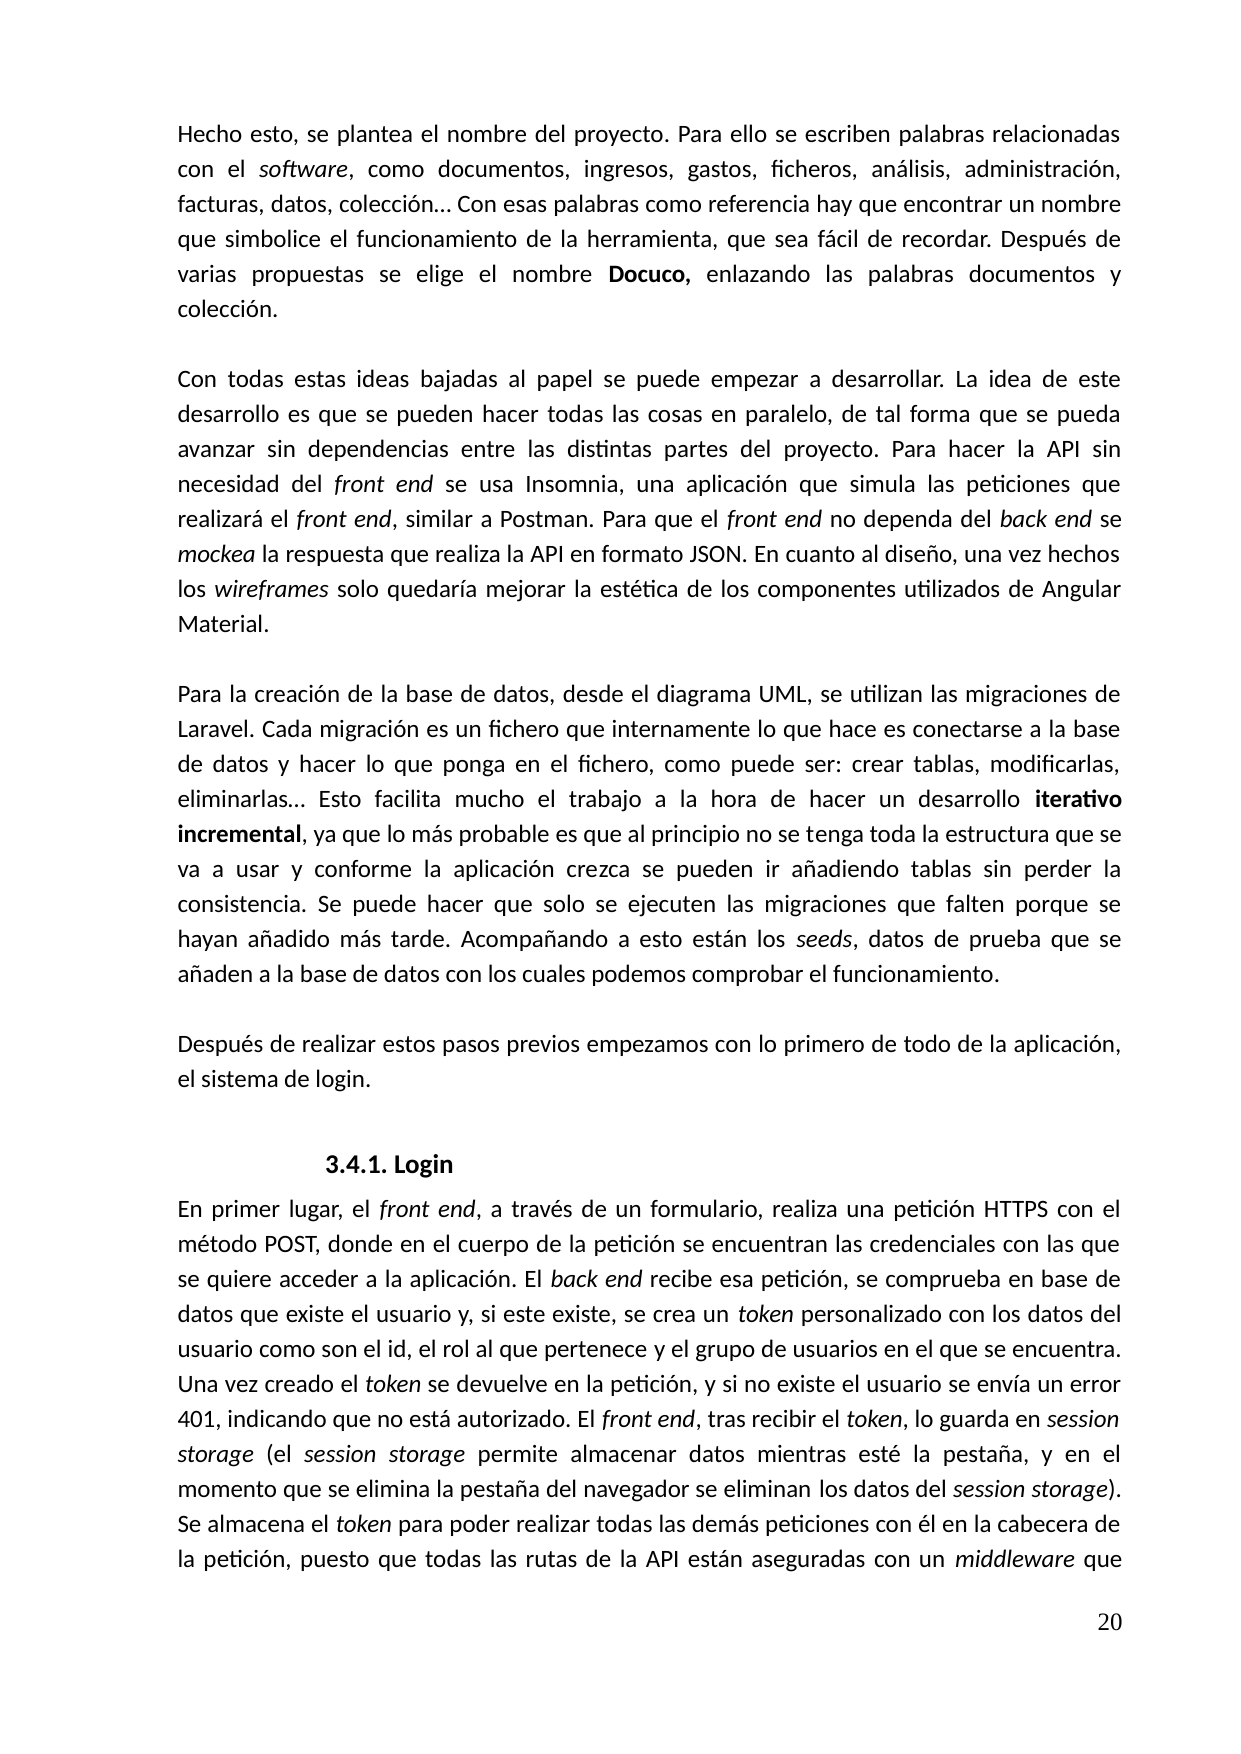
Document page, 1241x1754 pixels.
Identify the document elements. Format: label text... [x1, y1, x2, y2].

subtitle 3.4.1. Login [325, 1148, 339, 1181]
text En primer lugar, el front end, a través de un formulario, realiza una petición HTTPS con el método POST, donde en el cuerpo de la petición se encuentran las credenciales con las que se quiere acceder a la aplicación. El back end recibe esa petición, se comprueba en base de datos que existe el usuario y, si este existe, se crea un token personalizado con los datos del usuario como son el id, el rol al que pertenece y el grupo de usuarios en el que se encuentra. Una vez creado el token se devuelve en la petición, y si no existe el usuario se envía un error 401, indicando que no está autorizado. El front end, tras recibir el token, lo guarda en session storage (el session storage permite almacenar datos mientras esté la pestaña, y en el momento que se elimina la pestaña del navegador se eliminan los datos del session storage). Se almacena el token para poder realizar todas las demás peticiones con él en la cabecera de la petición, puesto que todas las rutas de la API están aseguradas con un middleware que comprueba si la petición viene con un token y, además, si el token que recibe es correcto; de no ser así envía un error 401. Con esto, está la API asegurada, pero hay que realizar algo en el front end para que el usuario no ponga la url del dashboard, por ejemplo, y se le muestre la pantalla. Para ello, en Angular, existen los Guards, funciones que se ejecutan al acceder a una ruta, una especie de middleware que permite comprobar cosas como si el usuario ha iniciado sesión o si tiene cierto rol, y ejecutar acciones al respecto. [177, 1469, 1122, 1508]
text Con todas estas ideas bajadas al papel se puede empezar a desarrollar. La idea de este desarrollo es que se pueden hacer todas las cosas en paralelo, de tal forma que se pueda avanzar sin dependencias entre las distintas partes del proyecto. Para hacer la API sin necesidad del front end se usa Insomnia, una aplicación que simula las peticiones que realizará el front end, similar a Postman. Para que el front end no dependa del back end se mockea la respuesta que realiza la API en formato JSON. En cuanto al diseño, una vez hechos los wireframes solo quedaría mejorar la estética de los componentes utilizados de Angular Material. [177, 464, 1122, 538]
text En primer lugar, el front end, a través de un formulario, realiza una petición HTTPS con el método POST, donde en el cuerpo de la petición se encuentran las credenciales con las que se quiere acceder a la aplicación. El back end recibe esa petición, se comprueba en base de datos que existe el usuario y, si este existe, se crea un token personalizado con los datos del usuario como son el id, el rol al que pertenece y el grupo de usuarios en el que se encuentra. Una vez creado el token se devuelve en la petición, y si no existe el usuario se envía un error 401, indicando que no está autorizado. El front end, tras recibir el token, lo guarda en session storage (el session storage permite almacenar datos mientras esté la pestaña, y en el momento que se elimina la pestaña del navegador se eliminan los datos del session storage). Se almacena el token para poder realizar todas las demás peticiones con él en la cabecera de la petición, puesto que todas las rutas de la API están aseguradas con un middleware que comprueba si la petición viene con un token y, además, si el token que recibe es correcto; de no ser así envía un error 401. Con esto, está la API asegurada, pero hay que realizar algo en el front end para que el usuario no ponga la url del dashboard, por ejemplo, y se le muestre la pantalla. Para ello, en Angular, existen los Guards, funciones que se ejecutan al acceder a una ruta, una especie de middleware que permite comprobar cosas como si el usuario ha iniciado sesión o si tiene cierto rol, y ejecutar acciones al respecto. [177, 1399, 1122, 1438]
text Después de realizar estos pasos previos empezamos con lo primero de todo de la aplicación, el sistema de login. [177, 1059, 1122, 1094]
text Con todas estas ideas bajadas al papel se puede empezar a desarrollar. La idea de este desarrollo es que se pueden hacer todas las cosas en paralelo, de tal forma que se pueda avanzar sin dependencias entre las distintas partes del proyecto. Para hacer la API sin necesidad del front end se usa Insomnia, una aplicación que simula las peticiones que realizará el front end, similar a Postman. Para que el front end no dependa del back end se mockea la respuesta que realiza la API en formato JSON. En cuanto al diseño, una vez hechos los wireframes solo quedaría mejorar la estética de los componentes utilizados de Angular Material. [177, 569, 1122, 639]
text Para la creación de la base de datos, desde el diagrama UML, se utilizan las migraciones de Laravel. Cada migración es un fichero que internamente lo que hace es conectarse a la base de datos y hacer lo que ponga en el fichero, como puede ser: crear tablas, modificarlas, eliminarlas… Esto facilita mucho el trabajo a la hora de hacer un desarrollo iterativo incremental, ya que lo más probable es que al principio no se tenga toda la estructura que se va a usar y conforme la aplicación crezca se pueden ir añadiendo tablas sin perder la consistencia. Se puede hacer que solo se ejecuten las migraciones que falten porque se hayan añadido más tarde. Acompañando a esto están los seeds, datos de prueba que se añaden a la base de datos con los cuales podemos comprobar el funcionamiento. [177, 814, 1122, 989]
text Hecho esto, se plantea el nombre del proyecto. Para ello se escriben palabras relacionadas con el software, como documentos, ingresos, gastos, ficheros, análisis, administración, facturas, datos, colección… Con esas palabras como referencia hay que encontrar un nombre que simbolice el funcionamiento de la herramienta, que sea fácil de recordar. Después de varias propuestas se elige el nombre Docuco, enlazando las palabras documentos y colección. [177, 289, 1122, 324]
subtitle 3.4.1. Login [453, 1148, 1122, 1181]
